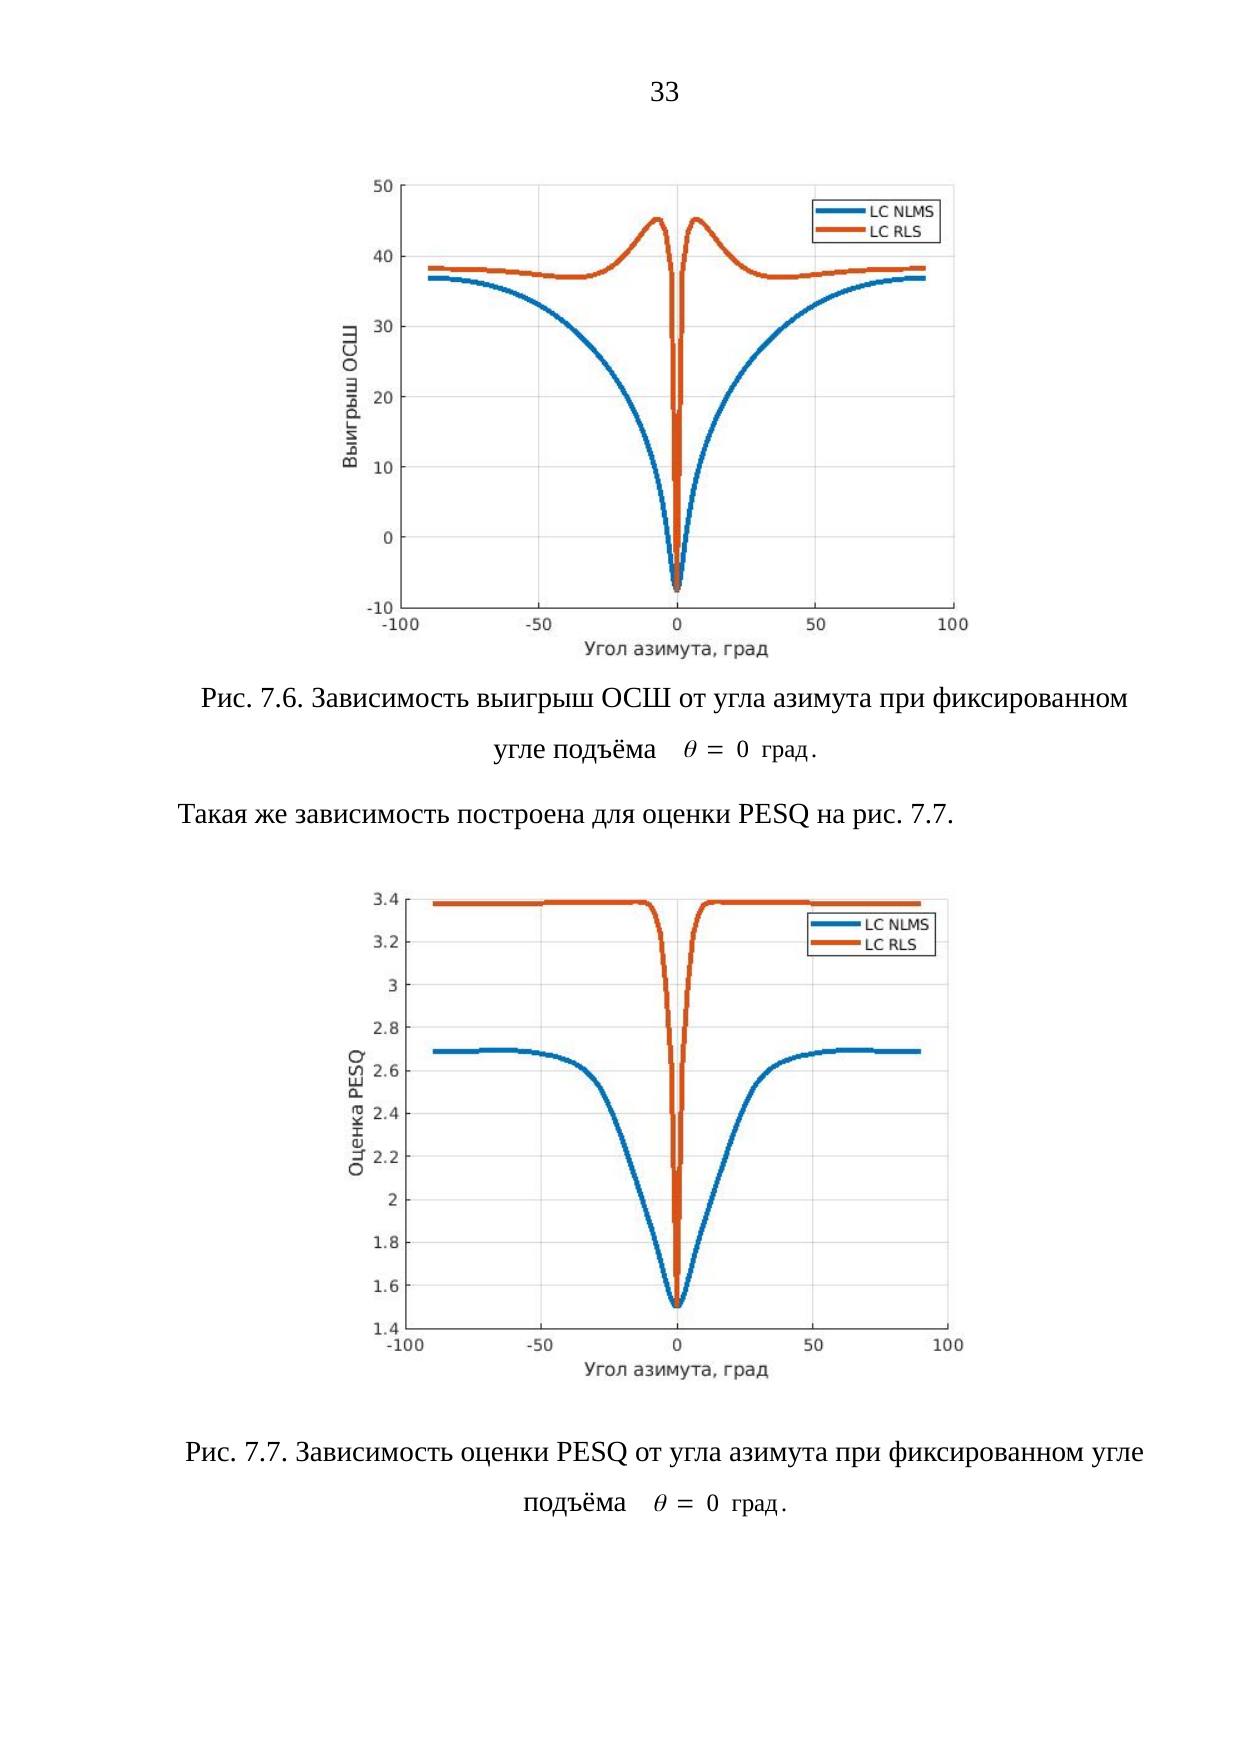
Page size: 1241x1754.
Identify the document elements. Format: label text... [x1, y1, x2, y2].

picture [308, 147, 1021, 664]
text Рис. 7.6. Зависимость выигрыш ОСШ от угла азимута при фиксированном угле подъёма [177, 148, 1152, 764]
text Такая же зависимость построена для оценки PESQ на рис. 7.7. [177, 796, 1152, 829]
text Рис. 7.7. Зависимость оценки PESQ от угла азимута при фиксированном угле подъёма [177, 861, 1152, 1518]
picture [314, 860, 1015, 1386]
